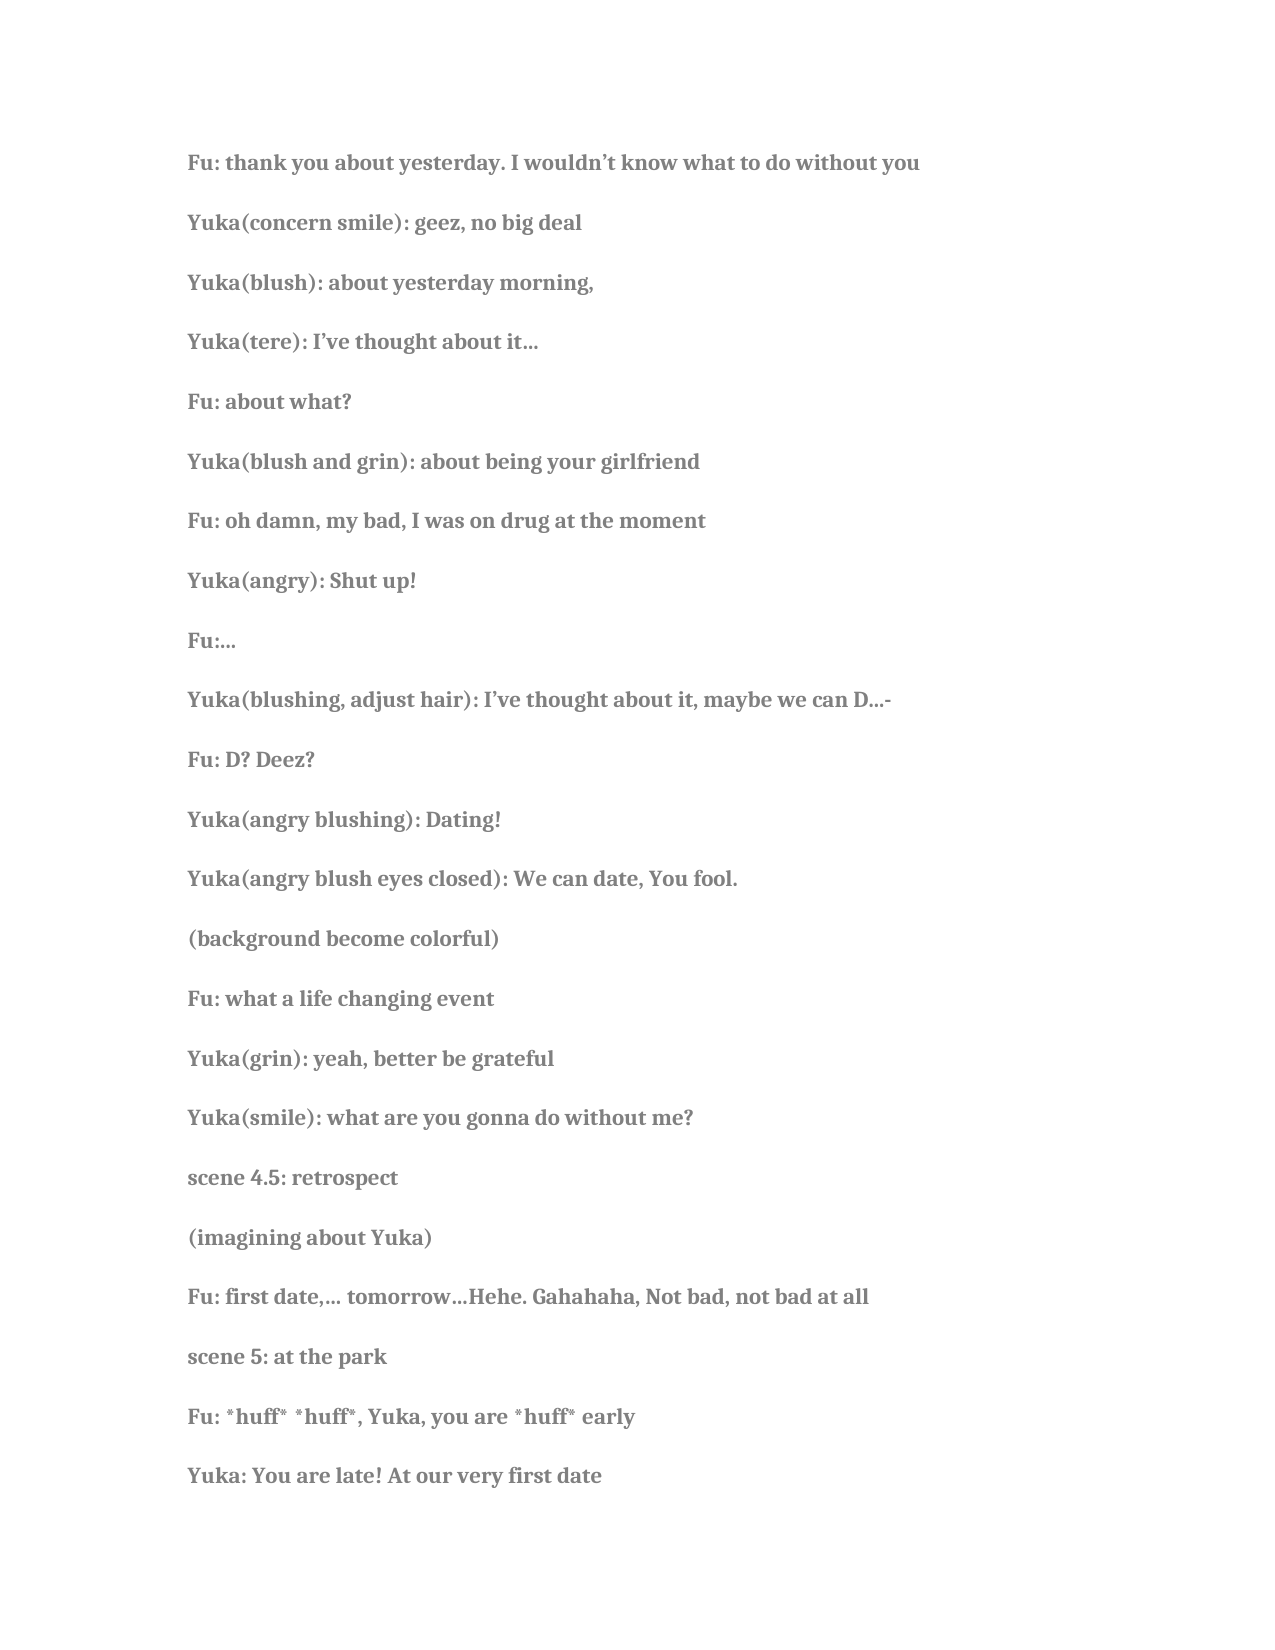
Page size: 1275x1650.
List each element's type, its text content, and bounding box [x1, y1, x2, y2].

text Fu: D? Deez? [187, 747, 1087, 773]
text scene 5: at the park [187, 1344, 1087, 1370]
text Yuka: You are late! At our very first date [187, 1463, 1087, 1489]
text (background become colorful) [187, 926, 1087, 952]
text Fu:... [187, 627, 1087, 654]
text Yuka(blushing, adjust hair): I’ve thought about it, maybe we can D...- [187, 687, 1087, 713]
text Fu: what a life changing event [187, 986, 1087, 1012]
text Yuka(tere): I’ve thought about it… [187, 329, 1087, 355]
text Yuka(smile): what are you gonna do without me? [187, 1105, 1087, 1131]
text Fu: thank you about yesterday. I wouldn’t know what to do without you [187, 150, 1087, 176]
text Fu: *huff* *huff*, Yuka, you are *huff* early [187, 1403, 1087, 1430]
text scene 4.5: retrospect [187, 1165, 1087, 1191]
text Fu: about what? [187, 389, 1087, 415]
text Yuka(angry): Shut up! [187, 568, 1087, 594]
text Yuka(angry blush eyes closed): We can date, You fool. [187, 866, 1087, 893]
text Yuka(grin): yeah, better be grateful [187, 1045, 1087, 1072]
text (imagining about Yuka) [187, 1224, 1087, 1251]
text Fu: first date,… tomorrow…Hehe. Gahahaha, Not bad, not bad at all [187, 1284, 1087, 1310]
text Yuka(angry blushing): Dating! [187, 807, 1087, 833]
text Fu: oh damn, my bad, I was on drug at the moment [187, 508, 1087, 534]
text Yuka(blush): about yesterday morning, [187, 269, 1087, 296]
text Yuka(blush and grin): about being your girlfriend [187, 448, 1087, 475]
text Yuka(concern smile): geez, no big deal [187, 210, 1087, 236]
